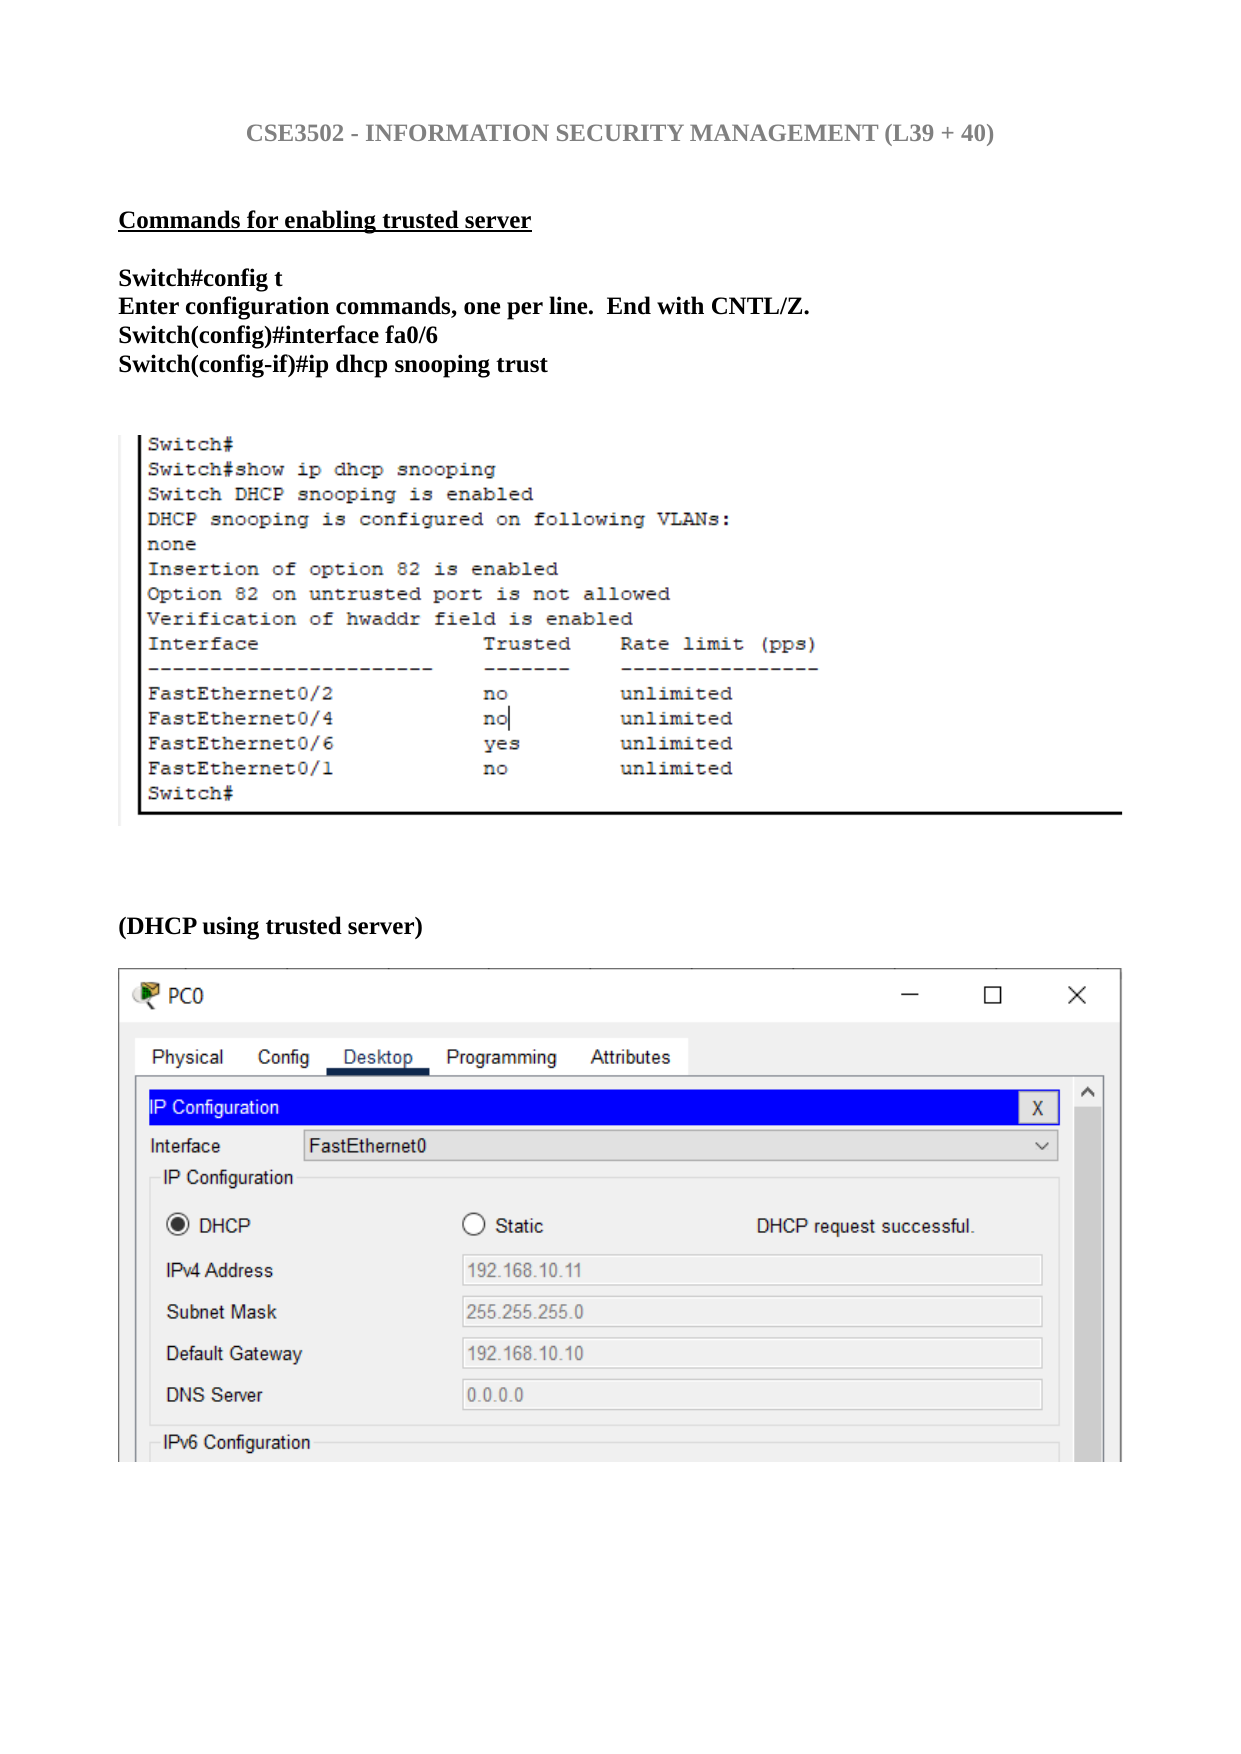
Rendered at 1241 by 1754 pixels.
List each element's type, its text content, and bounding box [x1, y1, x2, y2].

text Switch(config-if)#ip dhcp snooping trust [118, 349, 1122, 378]
text Switch#config t [118, 263, 1122, 291]
text (DHCP using trusted server) [118, 911, 1122, 940]
text Switch(config)#interface fa0/6 [118, 320, 1122, 349]
picture [118, 435, 1123, 826]
text Commands for enabling trusted server [118, 205, 1122, 234]
picture [118, 968, 1123, 1462]
text Enter configuration commands, one per line. End with CNTL/Z. [118, 291, 1122, 320]
